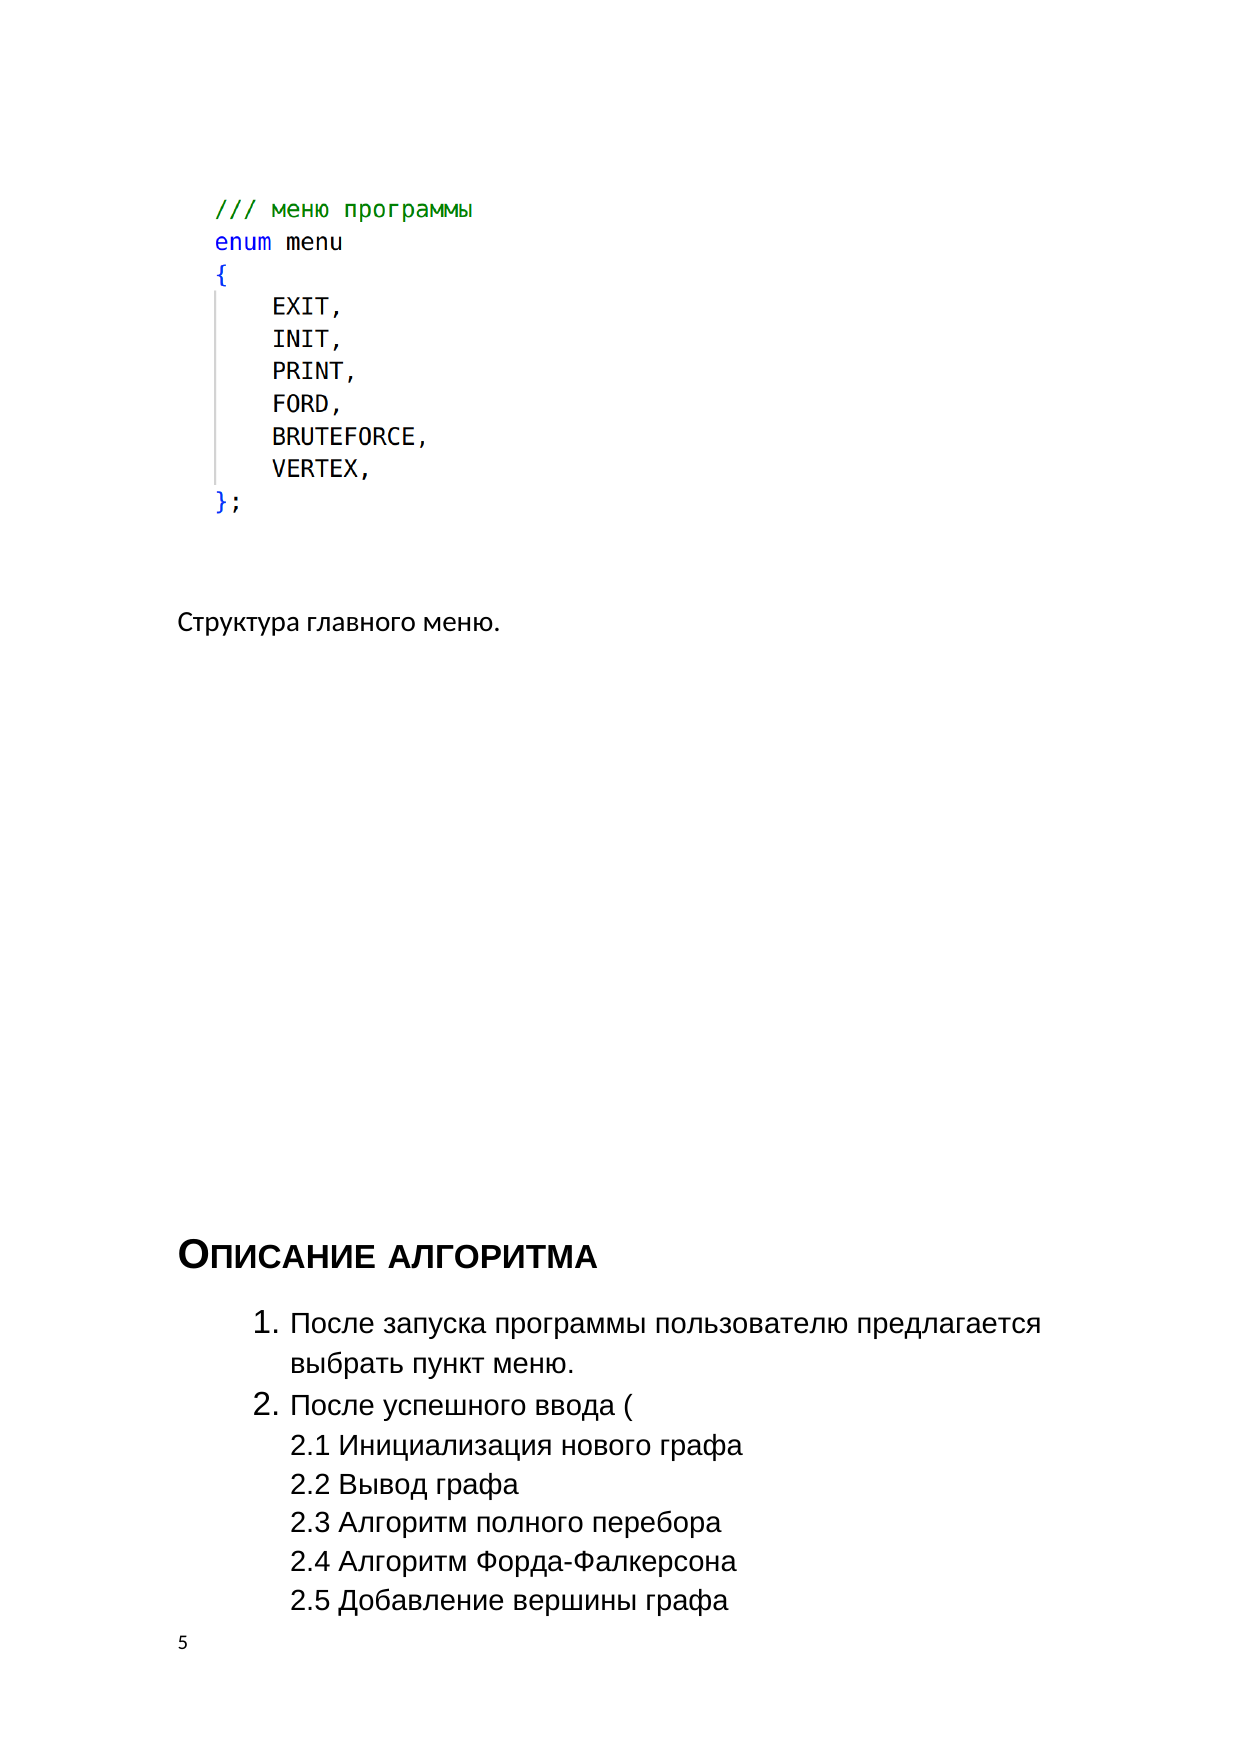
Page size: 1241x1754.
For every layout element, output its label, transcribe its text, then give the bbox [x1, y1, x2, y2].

subtitle Описание алгоритма [177, 1229, 1152, 1277]
list 2.3 Алгоритм полного перебора [252, 1506, 1152, 1539]
text Структура главного меню. [177, 603, 1152, 639]
list После успешного ввода ( [252, 1384, 1152, 1423]
picture [177, 173, 1152, 551]
list После запуска программы пользователю предлагается выбрать пункт меню. [252, 1302, 1152, 1379]
list 2.2 Вывод графа [252, 1467, 1152, 1501]
list 2.1 Инициализация нового графа [252, 1428, 1152, 1462]
list 2.4 Алгоритм Форда-Фалкерсона [252, 1544, 1152, 1578]
list 2.5 Добавление вершины графа [252, 1583, 1152, 1616]
